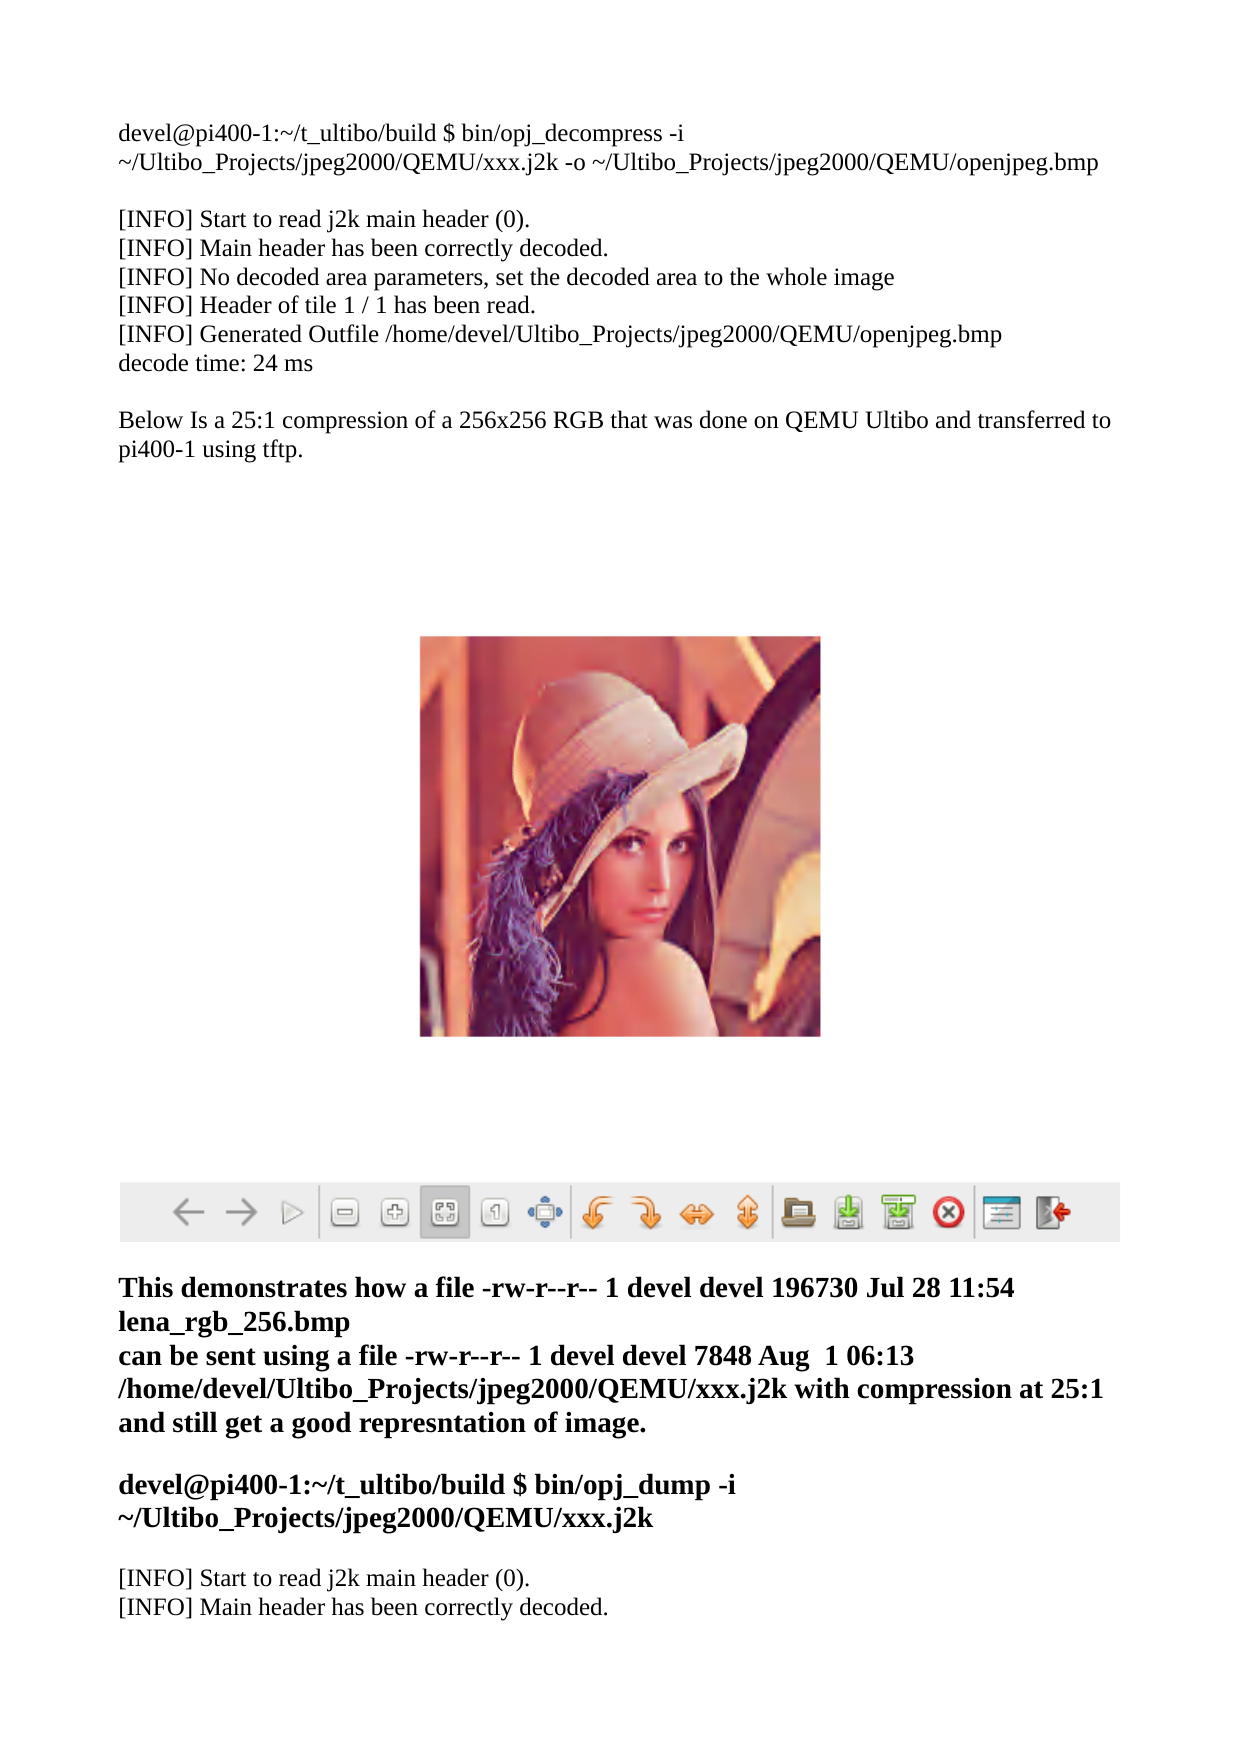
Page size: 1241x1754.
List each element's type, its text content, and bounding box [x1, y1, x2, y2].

text Below Is a 25:1 compression of a 256x256 RGB that was done on QEMU Ultibo and transferred to pi400-1 using tftp. [118, 406, 1122, 463]
text [INFO] Main header has been correctly decoded. [118, 1592, 1122, 1620]
text [INFO] Start to read j2k main header (0). [118, 204, 1122, 233]
text This demonstrates how a file -rw-r--r-- 1 devel devel 196730 Jul 28 11:54 lena_rgb_256.bmp [118, 1271, 1122, 1338]
text [INFO] Main header has been correctly decoded. [118, 233, 1122, 262]
text decode time: 24 ms [118, 348, 1122, 377]
text devel@pi400-1:~/t_ultibo/build $ bin/opj_dump -i ~/Ultibo_Projects/jpeg2000/QEMU/xxx.j2k [118, 1467, 1122, 1534]
text [INFO] Header of tile 1 / 1 has been read. [118, 291, 1122, 319]
text can be sent using a file -rw-r--r-- 1 devel devel 7848 Aug 1 06:13 /home/devel/Ultibo_Projects/jpeg2000/QEMU/xxx.j2k with compression at 25:1 and still get a good represntation of image. [118, 1338, 1122, 1438]
text [INFO] Start to read j2k main header (0). [118, 1563, 1122, 1592]
text [INFO] Generated Outfile /home/devel/Ultibo_Projects/jpeg2000/QEMU/openjpeg.bmp [118, 319, 1122, 348]
text devel@pi400-1:~/t_ultibo/build $ bin/opj_decompress -i ~/Ultibo_Projects/jpeg2000/QEMU/xxx.j2k -o ~/Ultibo_Projects/jpeg2000/QEMU/openjpeg.bmp [118, 118, 1122, 176]
text [INFO] No decoded area parameters, set the decoded area to the whole image [118, 262, 1122, 291]
picture [120, 491, 1121, 1242]
